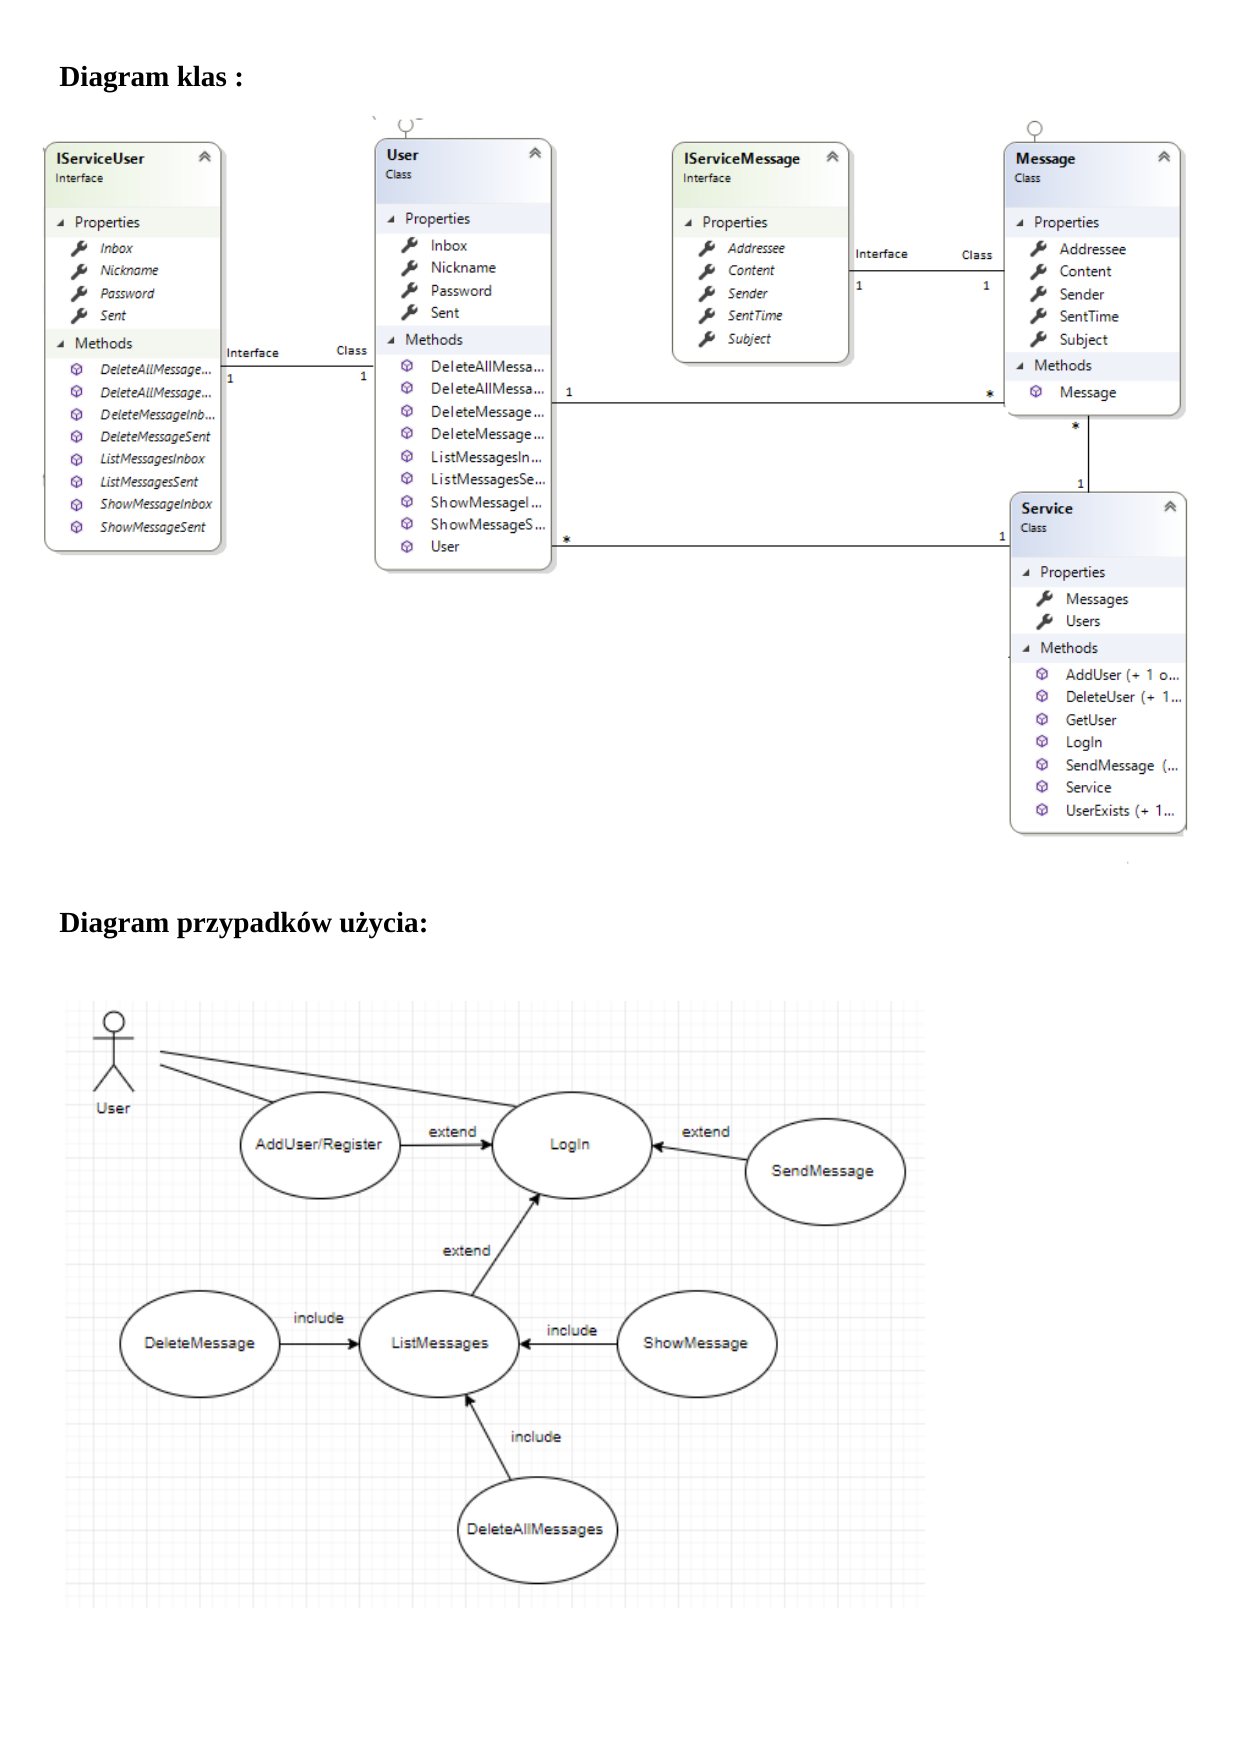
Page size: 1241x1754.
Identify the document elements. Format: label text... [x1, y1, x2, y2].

text Diagram klas : [59, 59, 1181, 99]
picture [65, 1001, 925, 1608]
picture [22, 99, 1240, 877]
text [59, 877, 1181, 905]
text Diagram przypadków użycia: [59, 905, 1181, 939]
